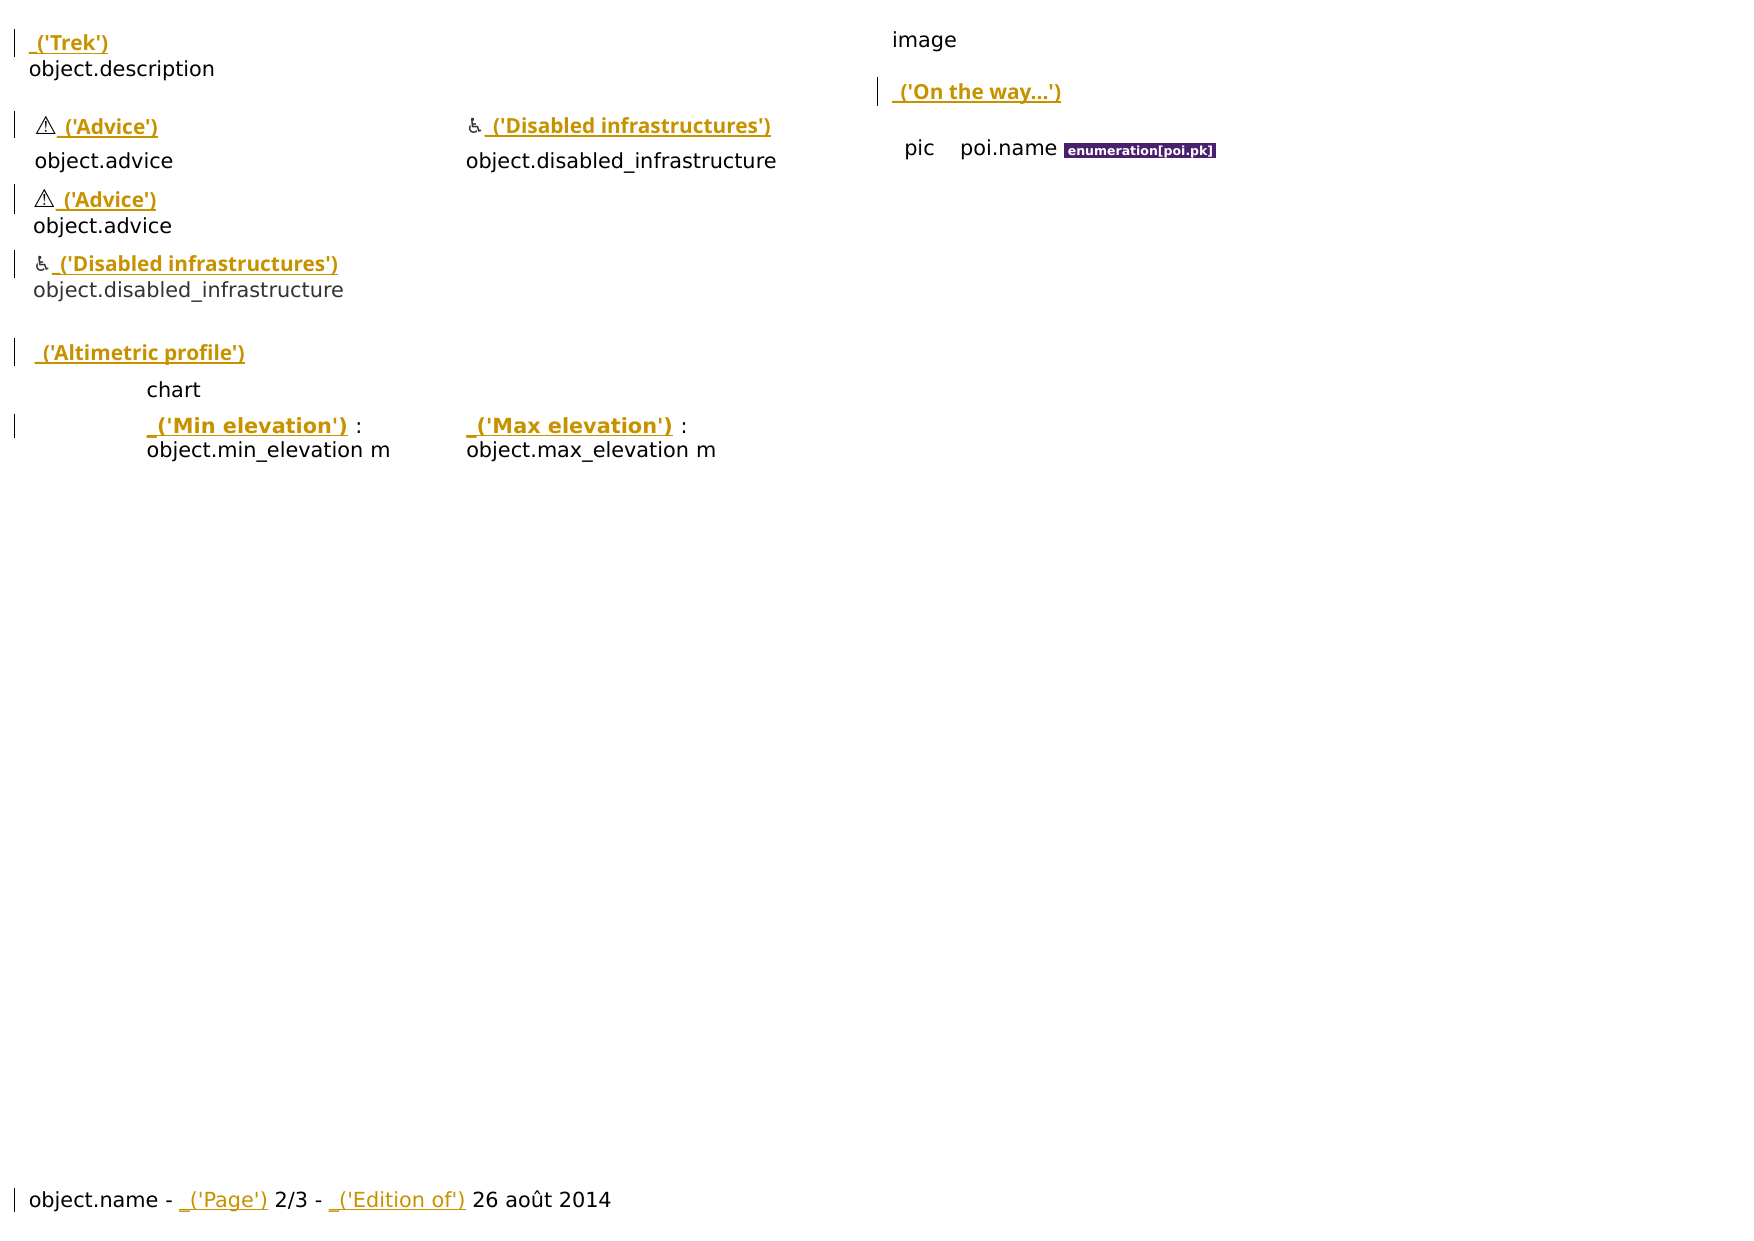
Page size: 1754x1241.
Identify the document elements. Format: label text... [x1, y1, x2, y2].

table_header pic [892, 130, 954, 166]
table_cell ♿_('Disabled infrastructures') object.disabled_infrastructure [27, 244, 862, 308]
table_header ⚠_('Advice') object.advice [27, 179, 862, 244]
table_cell object.advice [29, 143, 441, 179]
table_header [441, 106, 460, 143]
table_cell [29, 408, 141, 468]
table_header ♿_('Disabled infrastructures') [460, 106, 862, 143]
table_header _('Altimetric profile') [29, 332, 862, 372]
text _('Trek') [28, 28, 862, 57]
text image [892, 28, 1725, 53]
table_header poi.name 'enumeration[poi.pk]' [954, 130, 1308, 166]
table_cell _('Max elevation') : object.max_elevation m [460, 408, 862, 468]
table_cell [441, 143, 460, 179]
text _('On the way...') [892, 77, 1725, 106]
table_cell object.disabled_infrastructure [460, 143, 862, 179]
text object.description [28, 57, 862, 81]
table_header ⚠_('Advice') [29, 106, 441, 143]
table_cell chart [141, 372, 862, 408]
table_cell [29, 372, 141, 408]
table_cell _('Min elevation') : object.min_elevation m [141, 408, 460, 468]
